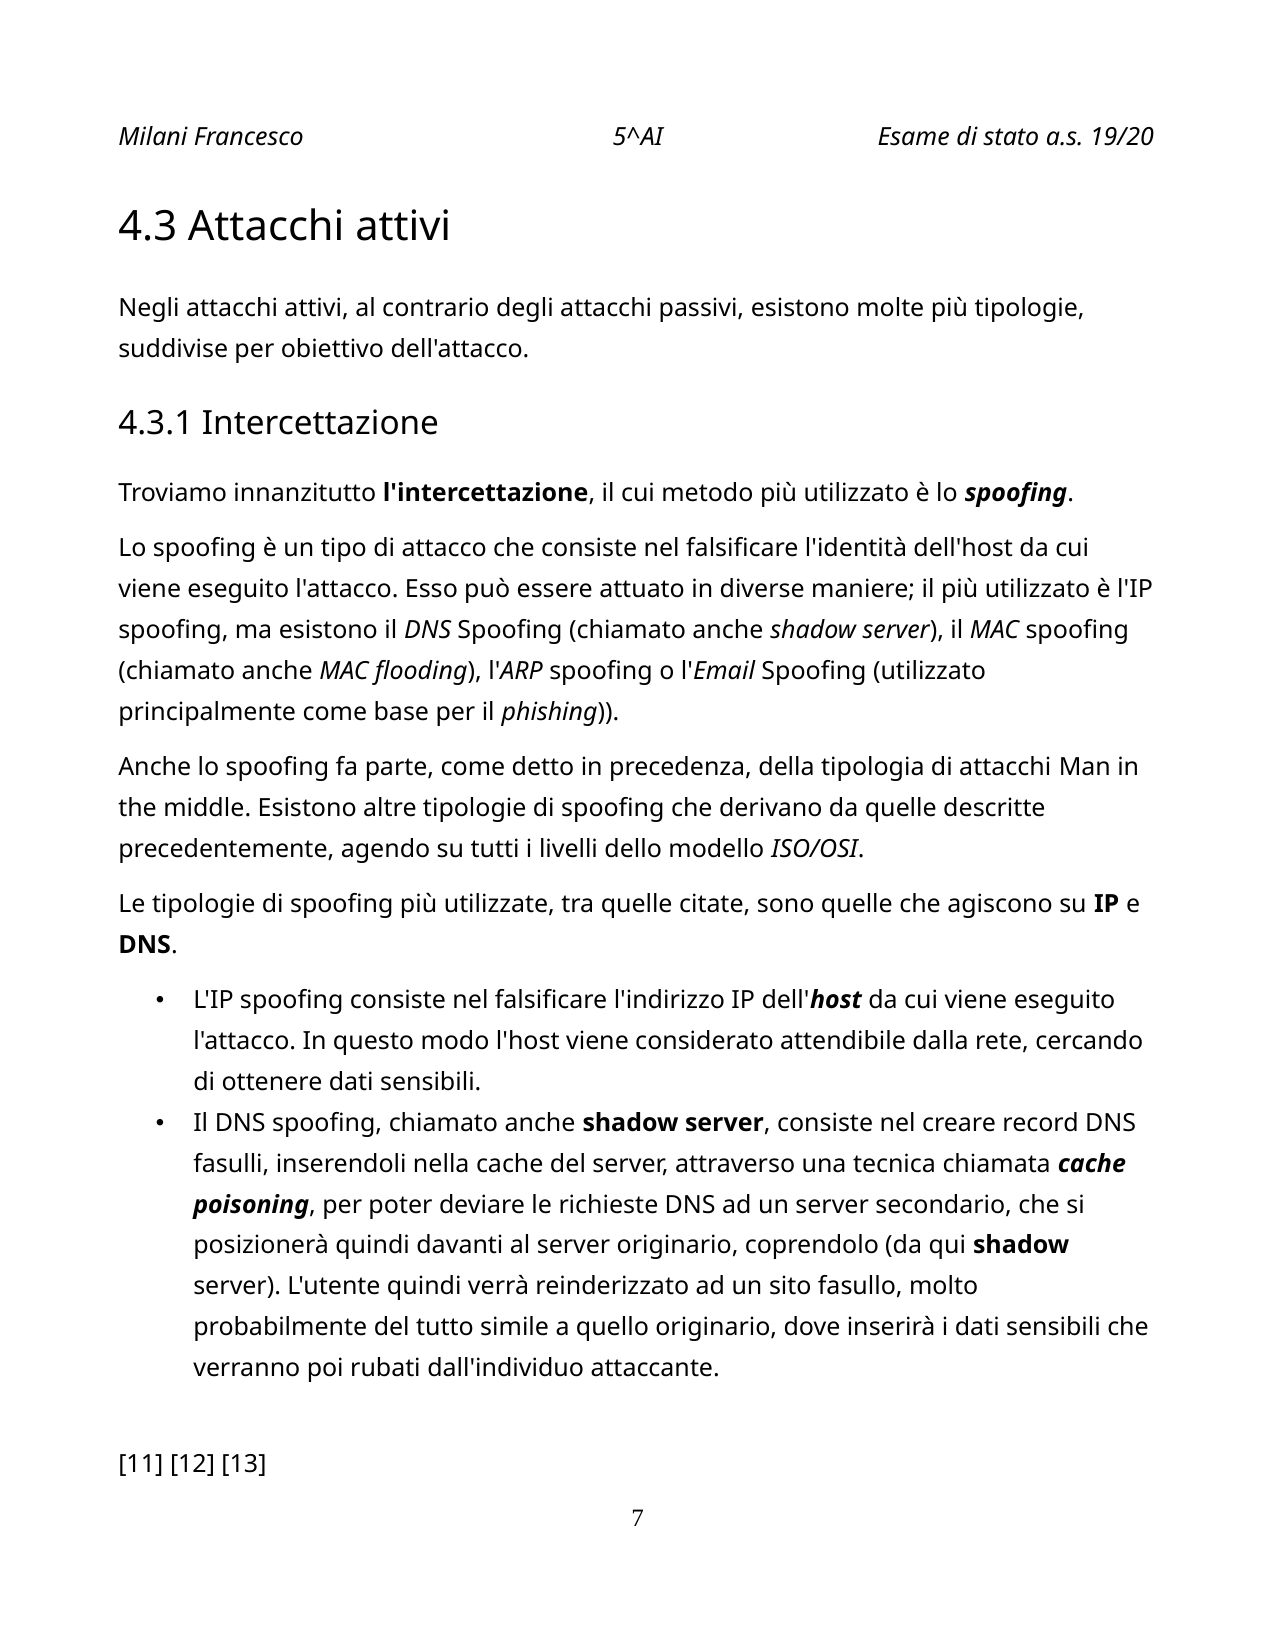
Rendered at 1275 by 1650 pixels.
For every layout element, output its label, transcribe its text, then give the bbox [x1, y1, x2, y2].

text Le tipologie di spoofing più utilizzate, tra quelle citate, sono quelle che agiscono su IP e DNS. [118, 886, 1157, 961]
text Troviamo innanzitutto l'intercettazione, il cui metodo più utilizzato è lo spoofing. [118, 475, 1157, 509]
text Negli attacchi attivi, al contrario degli attacchi passivi, esistono molte più tipologie, suddivise per obiettivo dell'attacco. [118, 290, 1157, 365]
list Il DNS spoofing, chiamato anche shadow server, consiste nel creare record DNS fasulli, inserendoli nella cache del server, attraverso una tecnica chiamata cache poisoning, per poter deviare le richieste DNS ad un server secondario, che si posizionerà quindi davanti al server originario, coprendolo (da qui shadow server). L'utente quindi verrà reinderizzato ad un sito fasullo, molto probabilmente del tutto simile a quello originario, dove inserirà i dati sensibili che verranno poi rubati dall'individuo attaccante. [156, 1105, 1157, 1384]
list L'IP spoofing consiste nel falsificare l'indirizzo IP dell'host da cui viene eseguito l'attacco. In questo modo l'host viene considerato attendibile dalla rete, cercando di ottenere dati sensibili. [156, 982, 1157, 1098]
text Lo spoofing è un tipo di attacco che consiste nel falsificare l'identità dell'host da cui viene eseguito l'attacco. Esso può essere attuato in diverse maniere; il più utilizzato è l'IP spoofing, ma esistono il DNS Spoofing (chiamato anche shadow server), il MAC spoofing (chiamato anche MAC flooding), l'ARP spoofing o l'Email Spoofing (utilizzato principalmente come base per il phishing)). [118, 530, 1157, 727]
text Anche lo spoofing fa parte, come detto in precedenza, della tipologia di attacchi Man in the middle. Esistono altre tipologie di spoofing che derivano da quelle descritte precedentemente, agendo su tutti i livelli dello modello ISO/OSI. [118, 749, 1157, 864]
subtitle 4.3 Attacchi attivi [118, 196, 1157, 253]
text [11] [12] [13] [118, 1446, 1157, 1480]
subtitle 4.3.1 Intercettazione [118, 399, 1157, 444]
